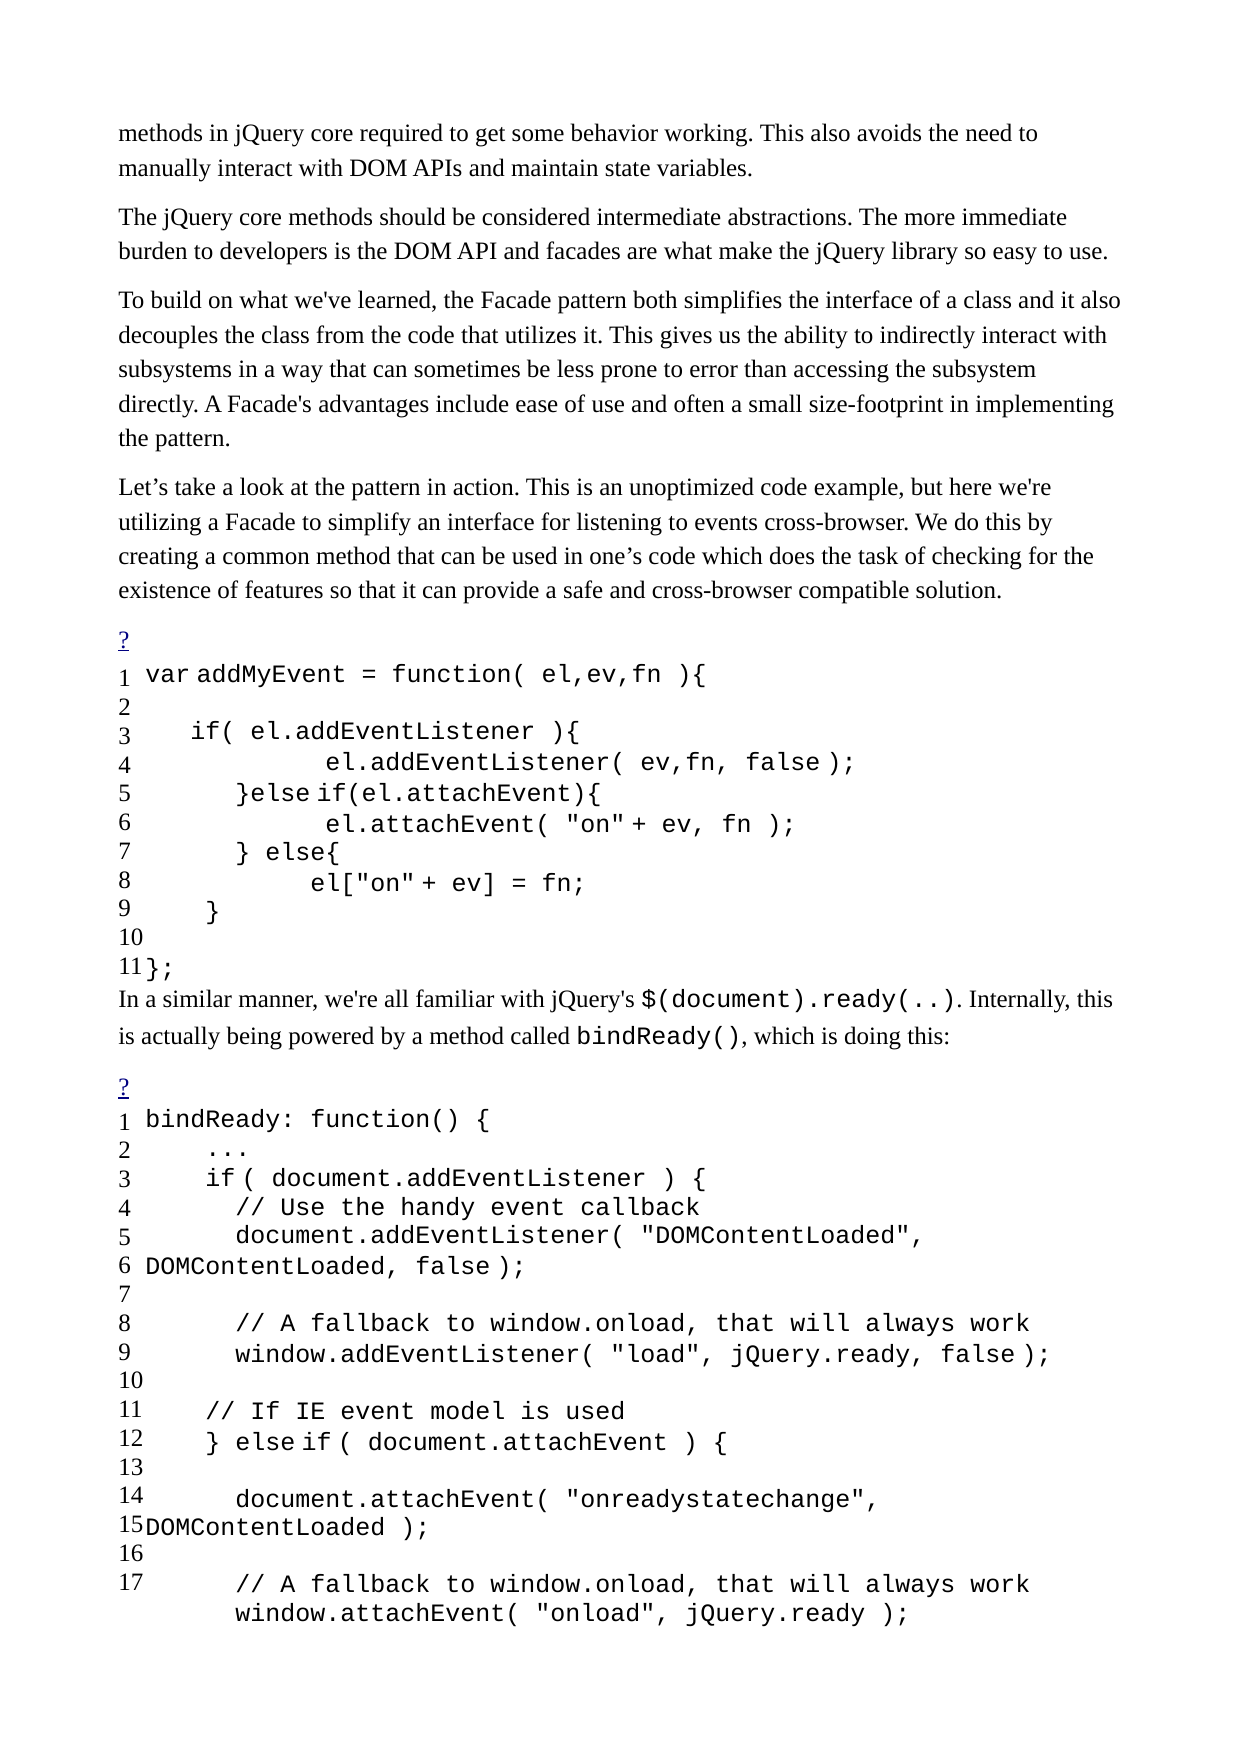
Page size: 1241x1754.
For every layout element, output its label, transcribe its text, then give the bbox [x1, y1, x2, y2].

table_header 1 2 3 4 5 6 7 8 9 10 11 [118, 659, 145, 984]
table_header 1 2 3 4 5 6 7 8 9 10 11 12 13 14 15 16 17 [118, 1107, 145, 1628]
text In a similar manner, we're all familiar with jQuery's $(document).ready(..). Internally, this is actually being powered by a method called bindReady(), which is doing this: [118, 984, 1122, 1052]
table_header var addMyEvent = function( el,ev,fn ){ if( el.addEventListener ){ el.addEventListener( ev,fn, false ); }else if(el.attachEvent){ el.attachEvent( "on" + ev, fn ); } else{ el["on" + ev] = fn; } }; [145, 659, 871, 984]
text methods in jQuery core required to get some behavior working. This also avoids the need to manually interact with DOM APIs and maintain state variables. [118, 118, 1122, 181]
table_header bindReady: function() { ... if ( document.addEventListener ) { // Use the handy event callback document.addEventListener( "DOMContentLoaded", DOMContentLoaded, false ); // A fallback to window.onload, that will always work window.addEventListener( "load", jQuery.ready, false ); // If IE event model is used } else if ( document.attachEvent ) { document.attachEvent( "onreadystatechange", DOMContentLoaded ); // A fallback to window.onload, that will always work window.attachEvent( "onload", jQuery.ready ); [145, 1107, 1122, 1628]
text To build on what we've learned, the Facade pattern both simplifies the interface of a class and it also decouples the class from the code that utilizes it. This gives us the ability to indirectly interact with subsystems in a way that can sometimes be less prone to error than accessing the subsystem directly. A Facade's advantages include ease of use and often a small size-footprint in implementing the pattern. [118, 285, 1122, 452]
text ? [118, 1072, 1122, 1101]
text Let’s take a look at the pattern in action. This is an unoptimized code example, but here we're utilizing a Facade to simplify an interface for listening to events cross-browser. We do this by creating a common method that can be used in one’s code which does the task of checking for the existence of features so that it can provide a safe and cross-browser compatible solution. [118, 472, 1122, 604]
text ? [118, 625, 1122, 653]
text The jQuery core methods should be considered intermediate abstractions. The more immediate burden to developers is the DOM API and facades are what make the jQuery library so easy to use. [118, 202, 1122, 265]
